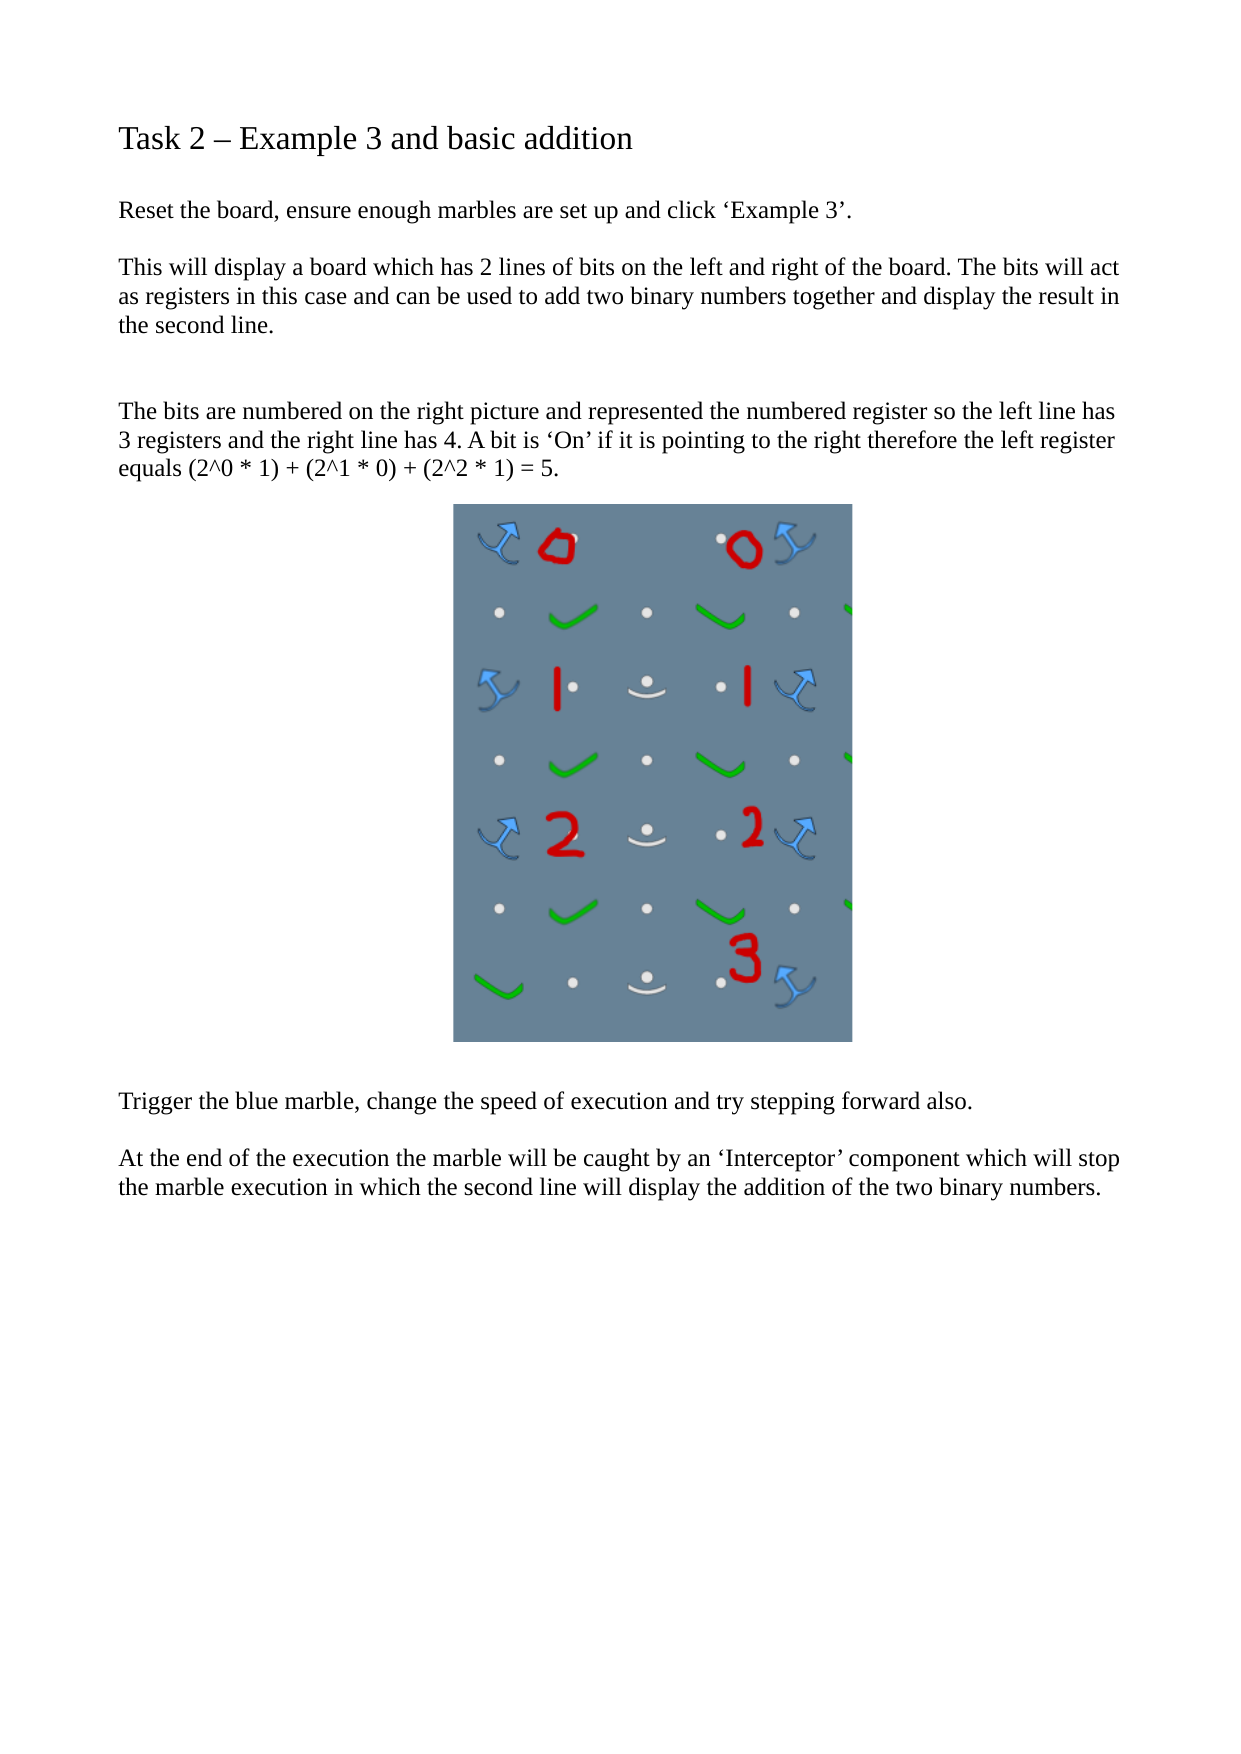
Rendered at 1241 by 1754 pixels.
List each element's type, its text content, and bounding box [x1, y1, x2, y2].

text Reset the board, ensure enough marbles are set up and click ‘Example 3’. [118, 195, 1122, 223]
text At the end of the execution the marble will be caught by an ‘Interceptor’ component which will stop the marble execution in which the second line will display the addition of the two binary numbers. [118, 1143, 1122, 1201]
text Trigger the blue marble, change the speed of execution and try stepping forward also. [118, 1086, 1122, 1115]
text Task 2 – Example 3 and basic addition [118, 118, 1122, 156]
text This will display a board which has 2 lines of bits on the left and right of the board. The bits will act as registers in this case and can be used to add two binary numbers together and display the result in the second line. [118, 252, 1122, 338]
picture [453, 504, 853, 1042]
text The bits are numbered on the right picture and represented the numbered register so the left line has 3 registers and the right line has 4. A bit is ‘On’ if it is pointing to the right therefore the left register equals (2^0 * 1) + (2^1 * 0) + (2^2 * 1) = 5. [118, 396, 1122, 482]
